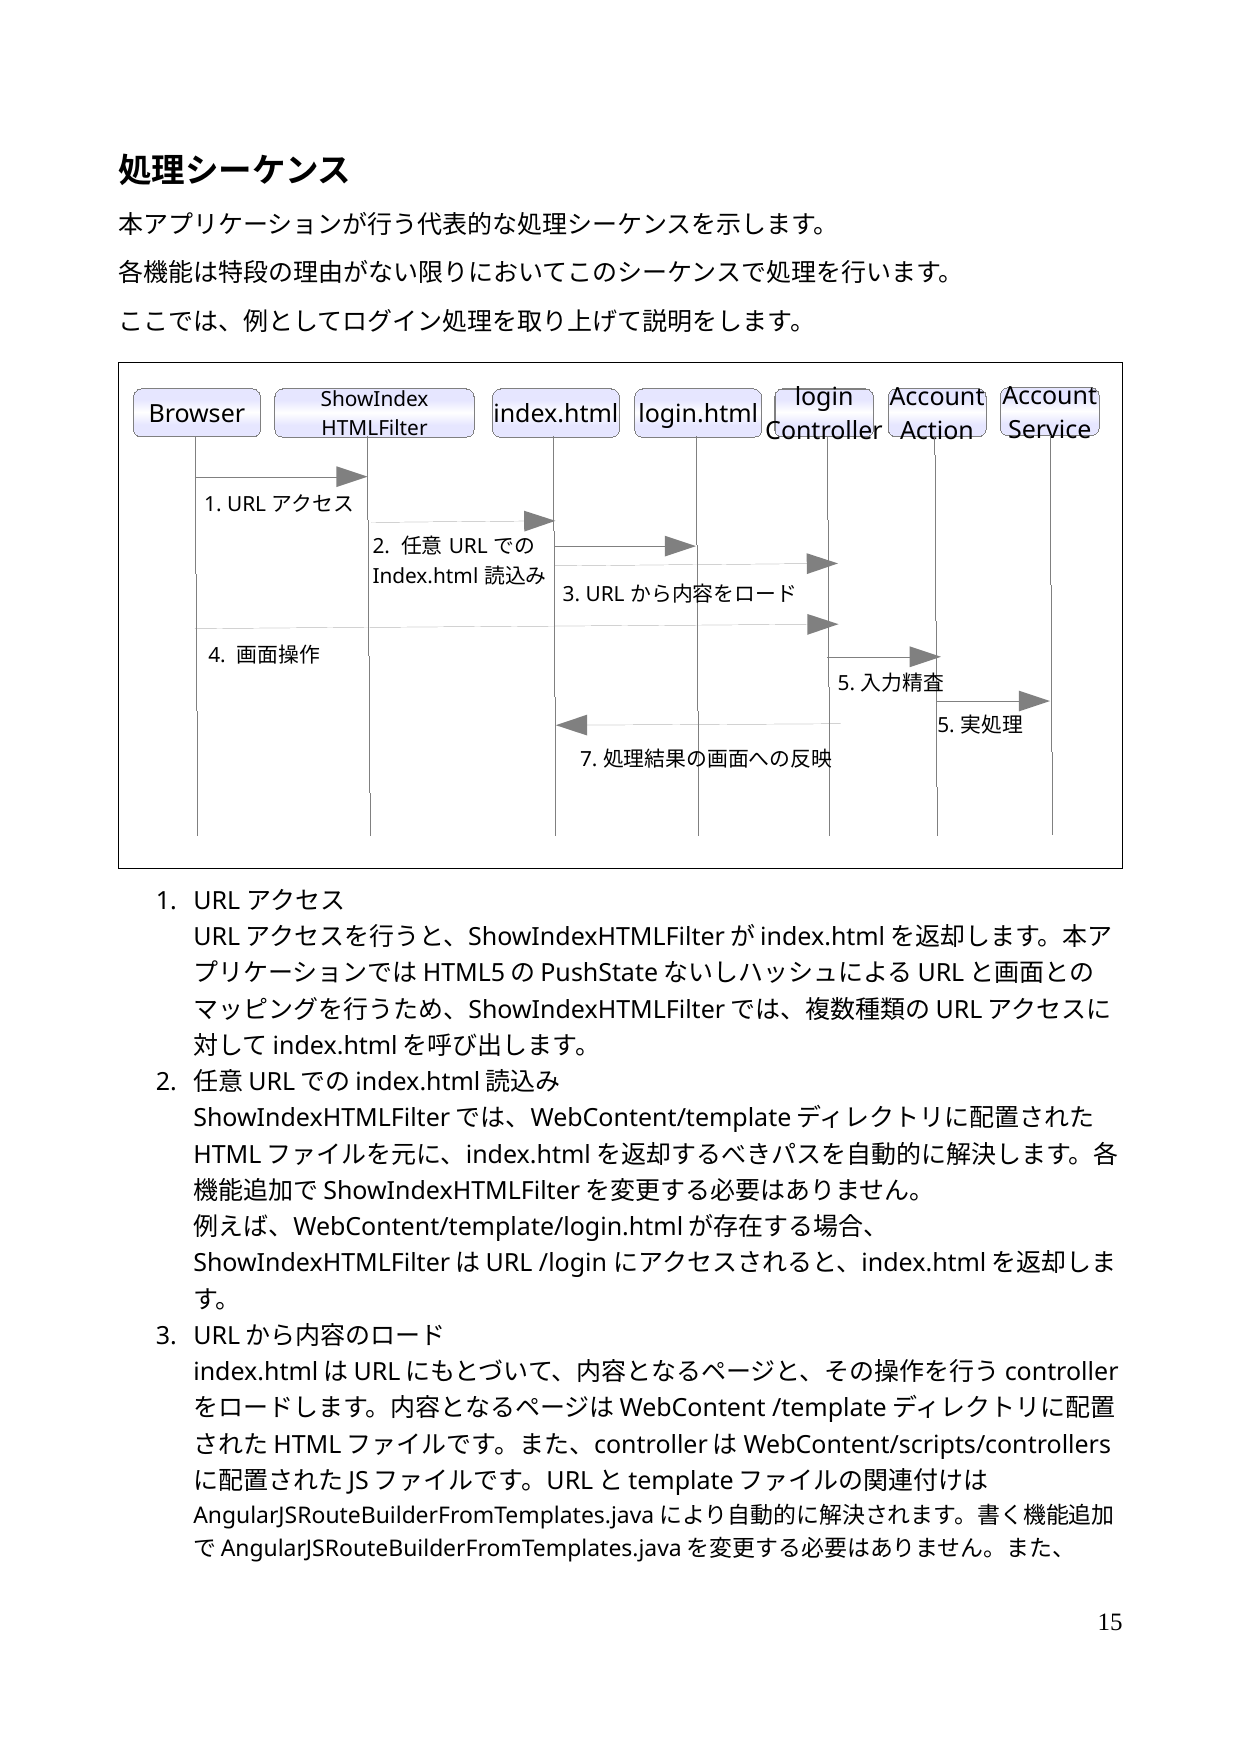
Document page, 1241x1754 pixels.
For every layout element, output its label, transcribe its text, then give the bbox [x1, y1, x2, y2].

list URL アクセス URLアクセスを行うと、ShowIndexHTMLFilterがindex.htmlを返却します。本アプリケーションではHTML5のPushStateないしハッシュによるURLと画面とのマッピングを行うため、ShowIndexHTMLFilterでは、複数種類のURLアクセスに対してindex.htmlを呼び出します。 [156, 869, 1122, 1062]
text ここでは、例としてログイン処理を取り上げて説明をします。 [118, 302, 1122, 338]
text 各機能は特段の理由がない限りにおいてこのシーケンスで処理を行います。 [118, 253, 1122, 289]
list 任意URLでのindex.html読込み ShowIndexHTMLFilterでは、WebContent/templateディレクトリに配置されたHTMLファイルを元に、index.htmlを返却するべきパスを自動的に解決します。各機能追加でShowIndexHTMLFilterを変更する必要はありません。 例えば、WebContent/template/login.htmlが存在する場合、ShowIndexHTMLFilterはURL /login にアクセスされると、index.htmlを返却します。 [156, 1062, 1122, 1315]
subtitle 処理シーケンス [118, 143, 1122, 192]
list URLから内容のロード index.htmlはURLにもとづいて、内容となるページと、その操作を行うcontrollerをロードします。内容となるページはWebContent /templateディレクトリに配置されたHTMLファイルです。また、controllerは WebContent/scripts/controllersに配置されたJSファイルです。URLとtemplateファイルの関連付けはAngularJSRouteBuilderFromTemplates.javaにより自動的に解決されます。書く機能追加でAngularJSRouteBuilderFromTemplates.javaを変更する必要はありません。また、 [156, 1315, 1122, 1563]
text 本アプリケーションが行う代表的な処理シーケンスを示します。 [118, 204, 1122, 240]
list URL アクセス URLアクセスを行うと、ShowIndexHTMLFilterがindex.htmlを返却します。本アプリケーションではHTML5のPushStateないしハッシュによるURLと画面とのマッピングを行うため、ShowIndexHTMLFilterでは、複数種類のURLアクセスに対してindex.htmlを呼び出します。 [119, 363, 1122, 868]
list URL アクセス URLアクセスを行うと、ShowIndexHTMLFilterがindex.htmlを返却します。本アプリケーションではHTML5のPushStateないしハッシュによるURLと画面とのマッピングを行うため、ShowIndexHTMLFilterでは、複数種類のURLアクセスに対してindex.htmlを呼び出します。 [156, 350, 1122, 362]
